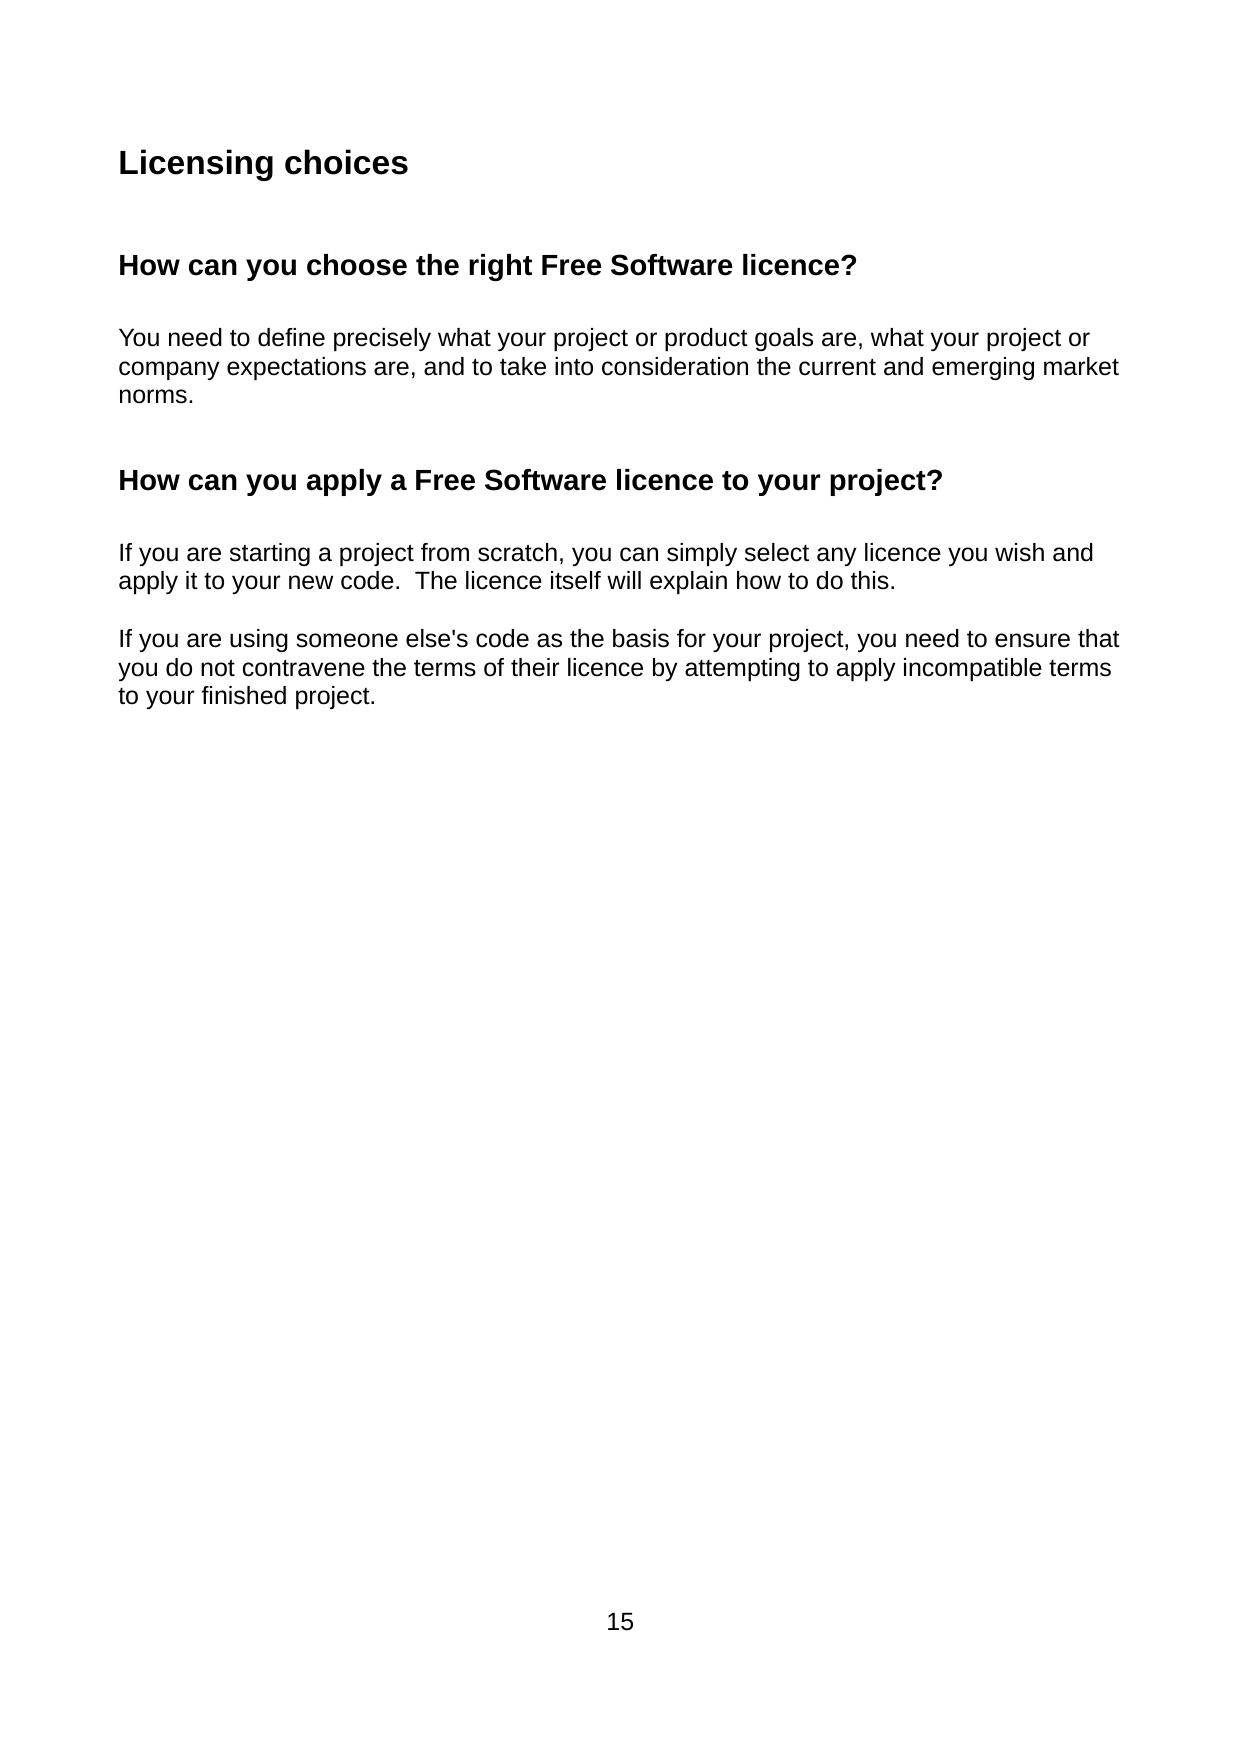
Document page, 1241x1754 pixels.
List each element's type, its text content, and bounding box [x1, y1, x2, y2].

text You need to define precisely what your project or product goals are, what your project or company expectations are, and to take into consideration the current and emerging market norms. [118, 323, 1122, 409]
text If you are starting a project from scratch, you can simply select any licence you wish and apply it to your new code. The licence itself will explain how to do this. [118, 538, 1122, 595]
text If you are using someone else's code as the basis for your project, you need to ensure that you do not contravene the terms of their licence by attempting to apply incompatible terms to your finished project. [118, 624, 1122, 710]
subtitle Licensing choices [118, 143, 1122, 182]
subtitle How can you apply a Free Software licence to your project? [118, 463, 1122, 496]
subtitle How can you choose the right Free Software licence? [118, 248, 1122, 282]
